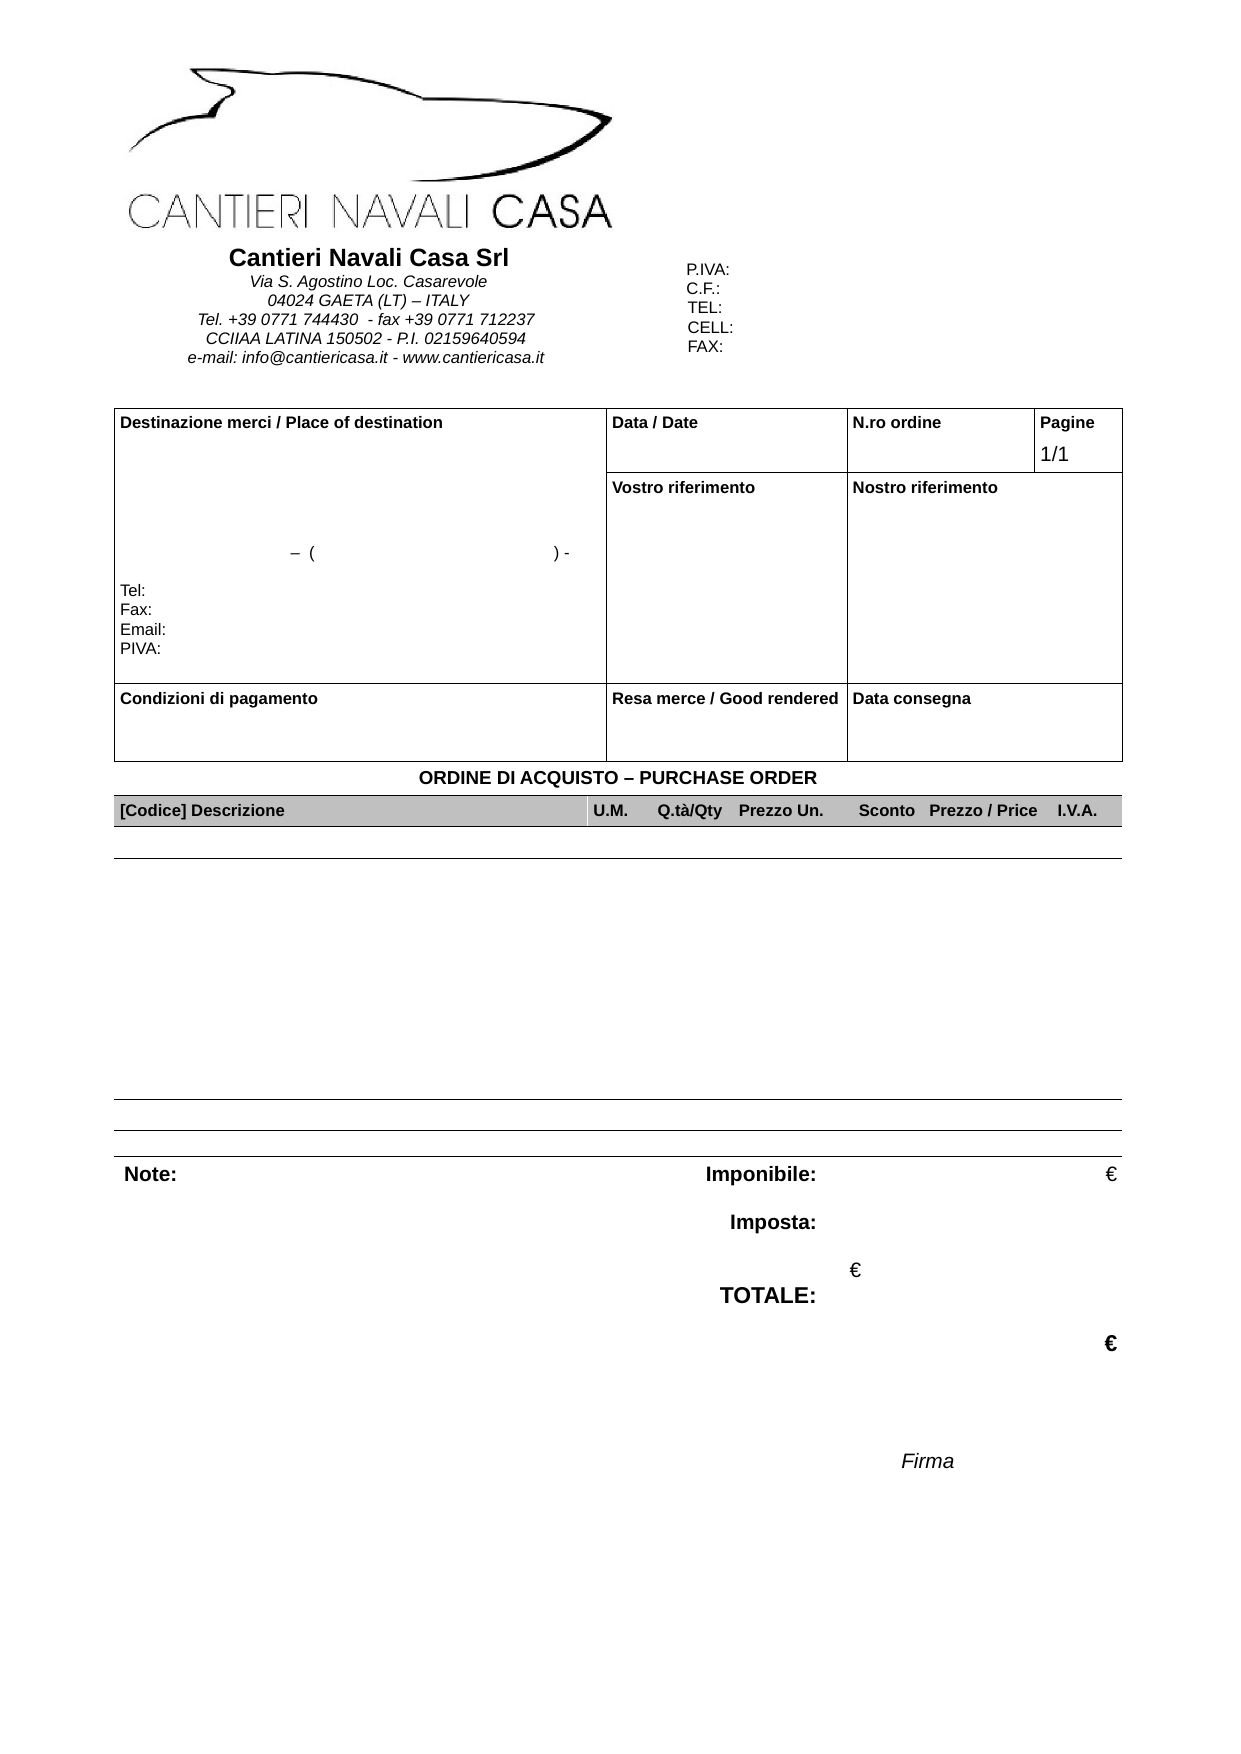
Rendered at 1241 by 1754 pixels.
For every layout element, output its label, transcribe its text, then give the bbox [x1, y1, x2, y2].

table_header Destinazione merci / Place of destination <if test='o.dest_address_id'> <o.dest_address_id.partner_id.name> <o.dest_address_id.street> <o.dest_address_id.street2> <o.dest_address_id.zip> – (<o.dest_address_id.state_id.name>) - <o.dest_address_id.country_id.name> Tel: <o.dest_address_id.phone or ''> Fax: <o.dest_address_id.fax or ''> Email: <o.dest_address_id.email or ''> PIVA: <o.dest_address_id.partner_id.vat or ''> </if> [115, 409, 606, 683]
table_cell <formatLang(line.product_qty)> [651, 859, 733, 1099]
table_cell Condizioni di pagamento <o.partner_id.property_payment_term.name or ''> [115, 684, 606, 761]
table_cell I.V.A. [1051, 796, 1122, 826]
table_cell Prezzo Un. [733, 796, 853, 826]
table_cell <str('%.0f' % line.discount) +'%'> [853, 859, 923, 1099]
table_header Imponibile: Imposta: TOTALE: [685, 1157, 822, 1414]
table_cell <line.name or ''> [114, 859, 587, 1099]
table_cell <user.signature> [734, 1479, 1123, 1514]
table_cell Resa merce / Good rendered <o.partner_id.carriage_condition_id.name or ''> [607, 684, 847, 761]
table_cell Prezzo / Price [923, 796, 1051, 826]
table_cell Data consegna <o.minimum_planned_date or ''> [848, 684, 1122, 761]
table_cell Nostro riferimento <o.origin or ''> [848, 473, 1122, 683]
table_cell <for each="line in o.order_line"> [114, 827, 1122, 858]
table_header € <formatLang(o.amount_untaxed)> € <formatLang(o.amount_tax)> € <formatLang(o.amount_total)> [822, 1156, 1123, 1414]
table_cell Sconto [853, 796, 923, 826]
picture [123, 46, 615, 232]
table_cell <formatLang(line.price_subtotal,monetary=True) +' €'> [923, 859, 1051, 1099]
table_cell [Codice] Descrizione [114, 796, 587, 826]
table_cell Vostro riferimento <if test='o.dest_address_id.title'> <o.dest_address_id.title.name or ''> </if> <o.dest_address_id.name or ''> [607, 473, 847, 683]
table_header Firma [734, 1443, 1123, 1478]
table_cell <formatLang(line.price_unit) +' €'> [733, 859, 853, 1099]
table_header Data / Date <o.date_order> [607, 409, 847, 472]
table_cell U.M. [588, 796, 651, 826]
table_cell ORDINE DI ACQUISTO – PURCHASE ORDER [114, 762, 1122, 794]
table_header N.ro ordine <o.name or ''> [848, 409, 1034, 472]
table_header Pagine 1/1 [1035, 409, 1122, 472]
table_header Note: <o.notes or ''> [118, 1157, 685, 1414]
table_cell </for> [114, 1100, 1122, 1130]
table_cell <if test="line.taxes_id"> <str('%.0f' % ((line.taxes_id[0].amount)*100)) +'%' > </if> [1051, 859, 1122, 1099]
table_cell Q.tà/Qty [651, 796, 733, 826]
table_cell <line.product_uom.name or ''> [588, 859, 651, 1099]
table_cell [114, 1131, 1122, 1156]
